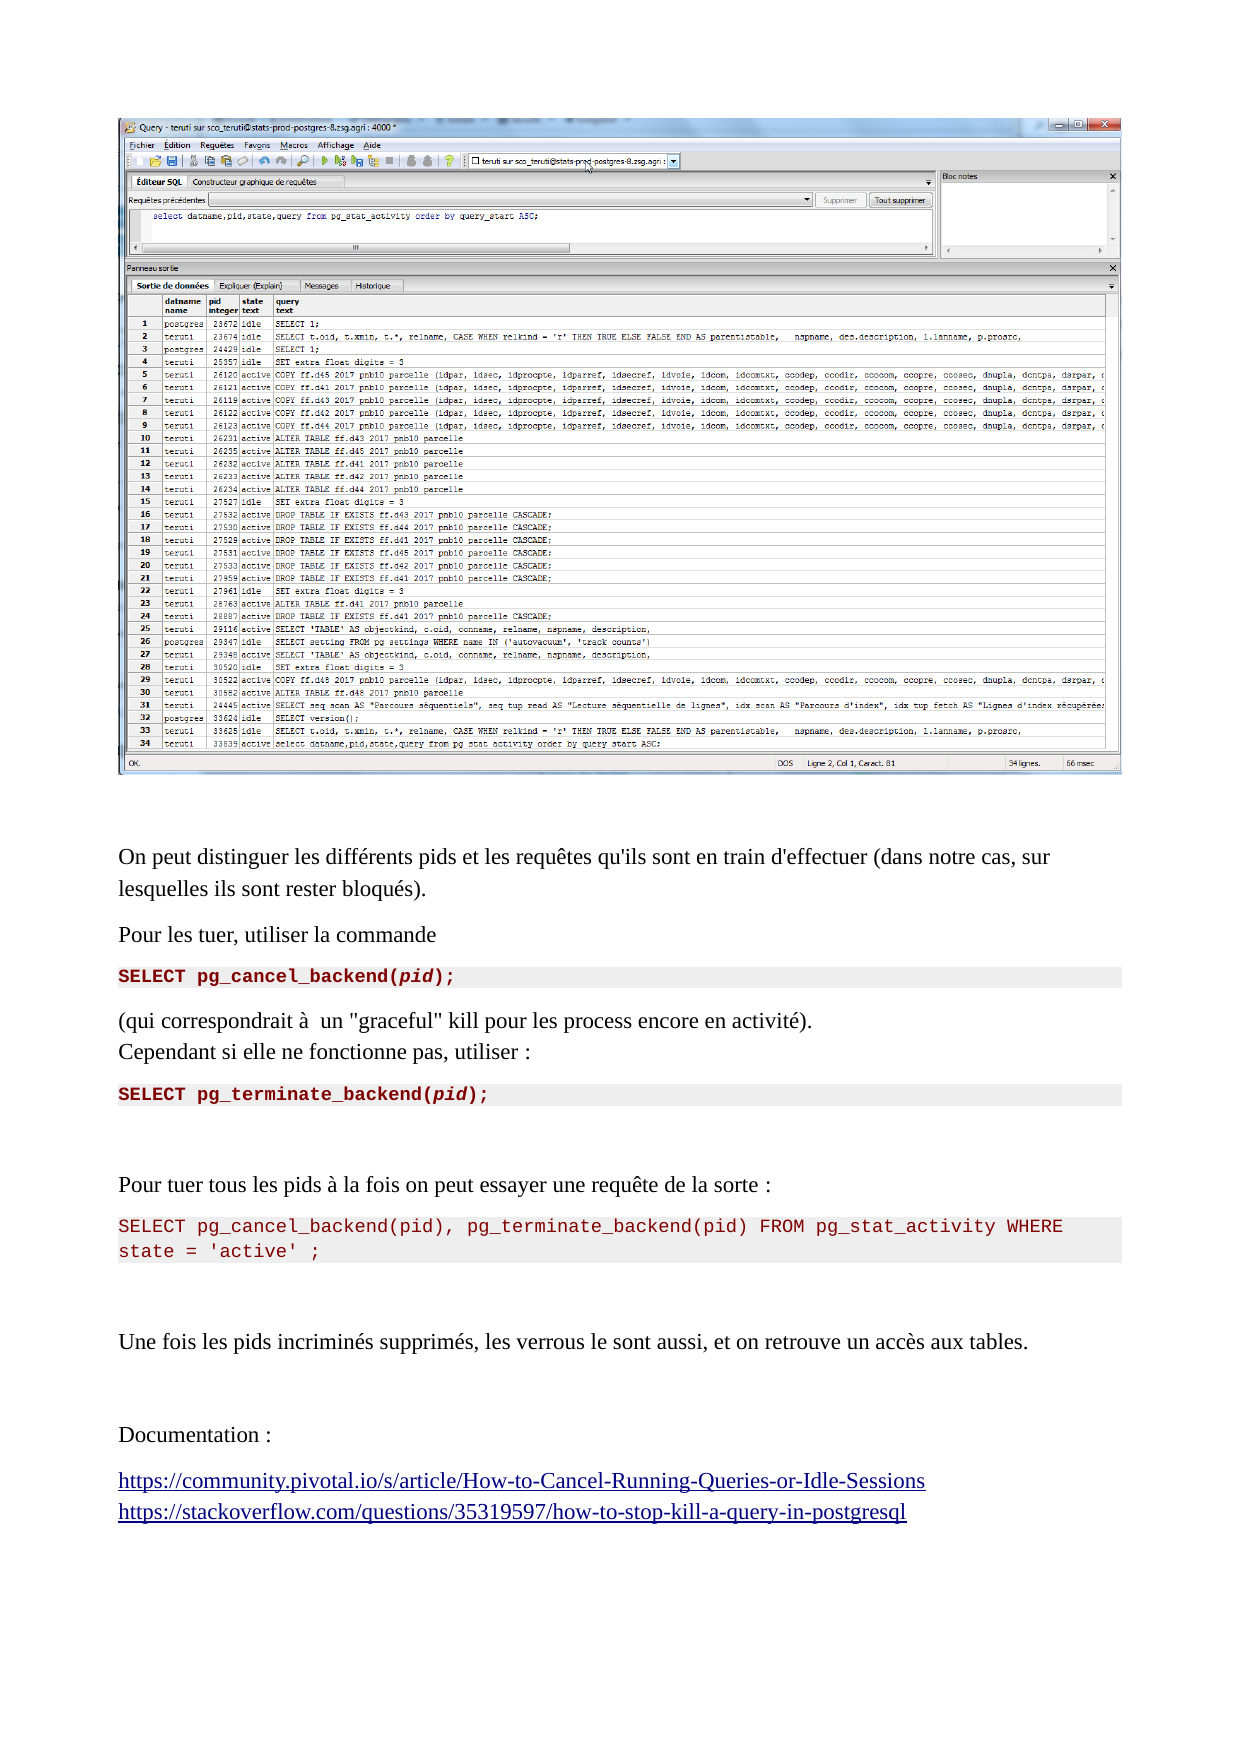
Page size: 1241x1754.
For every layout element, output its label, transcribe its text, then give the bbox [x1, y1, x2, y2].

text https://community.pivotal.io/s/article/How-to-Cancel-Running-Queries-or-Idle-Sessions https://stackoverflow.com/questions/35319597/how-to-stop-kill-a-query-in-postgresql [118, 1467, 1122, 1588]
text On peut distinguer les différents pids et les requêtes qu'ils sont en train d'effectuer (dans notre cas, sur lesquelles ils sont rester bloqués). [118, 775, 1122, 901]
text Pour les tuer, utiliser la commande [118, 921, 1122, 947]
text SELECT pg_terminate_backend(pid); [118, 1084, 1122, 1106]
text SELECT pg_cancel_backend(pid); [118, 967, 1122, 988]
text Pour tuer tous les pids à la fois on peut essayer une requête de la sorte : [118, 1171, 1122, 1197]
text Documentation : [118, 1421, 1122, 1447]
text (qui correspondrait à un "graceful" kill pour les process encore en activité). Cependant si elle ne fonctionne pas, utiliser : [118, 1007, 1122, 1065]
picture [118, 118, 1123, 775]
text SELECT pg_cancel_backend(pid), pg_terminate_backend(pid) FROM pg_stat_activity WHERE state = 'active' ; [118, 1217, 1122, 1263]
text Une fois les pids incriminés supprimés, les verrous le sont aussi, et on retrouve un accès aux tables. [118, 1328, 1122, 1355]
